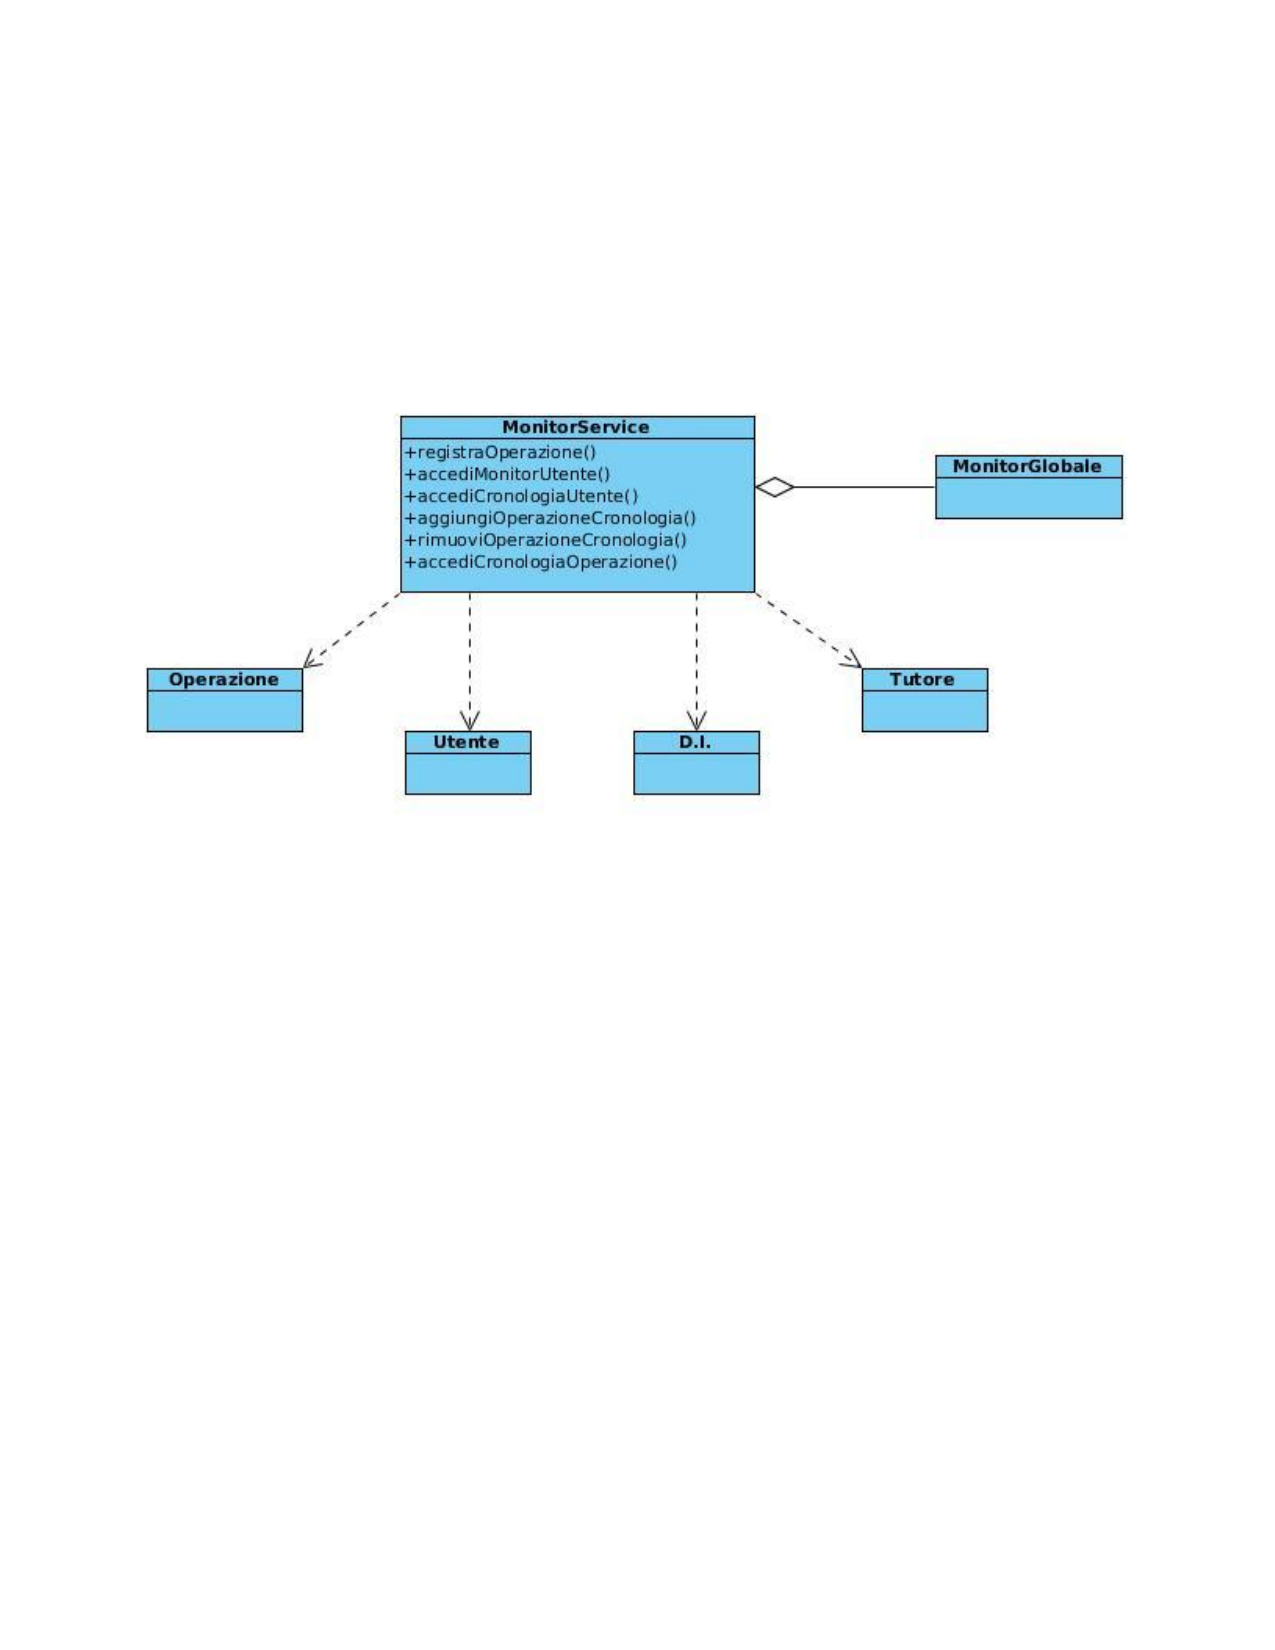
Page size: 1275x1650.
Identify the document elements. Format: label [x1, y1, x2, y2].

picture [144, 413, 1128, 836]
